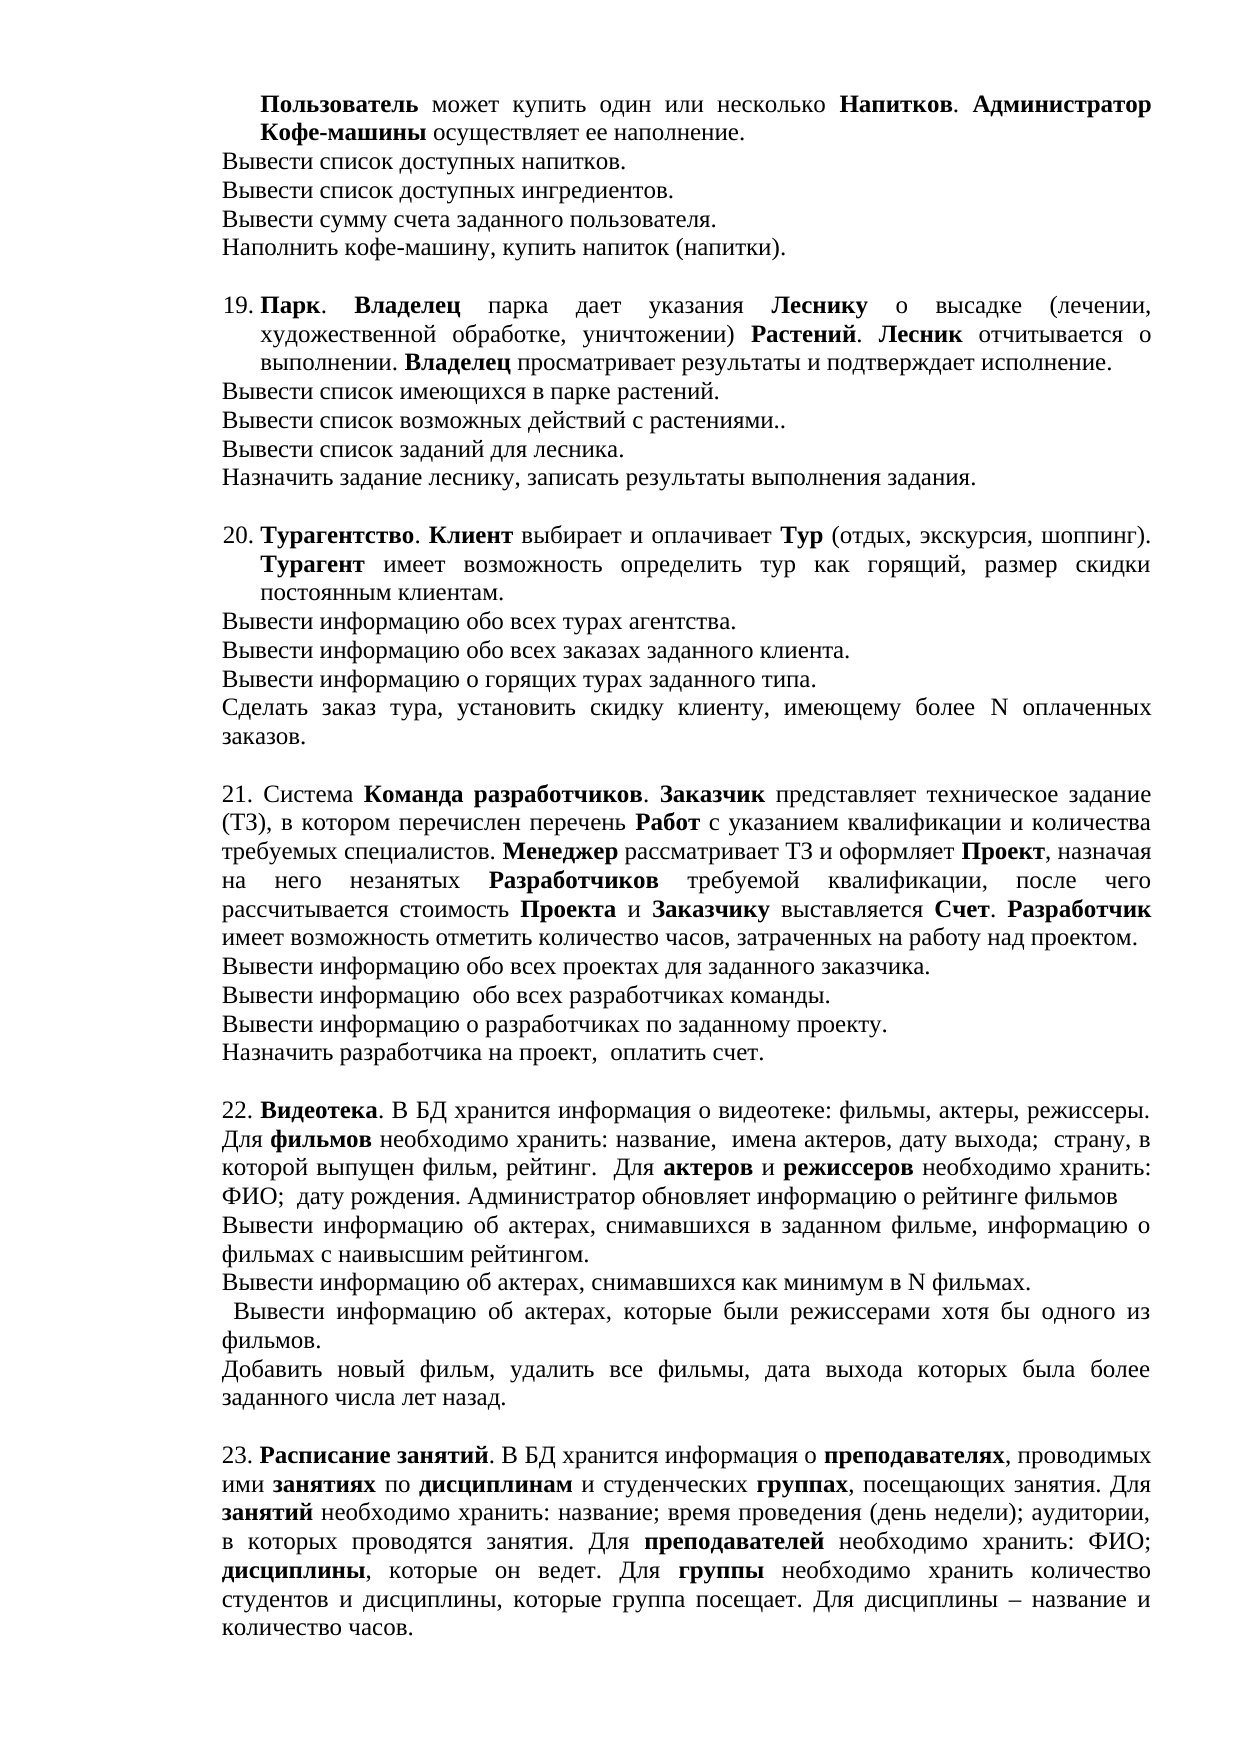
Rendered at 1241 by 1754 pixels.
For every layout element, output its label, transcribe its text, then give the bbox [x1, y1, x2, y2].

text 23. Расписание занятий. В БД хранится информация о преподавателях, проводимых ими занятиях по дисциплинам и студенческих группах, посещающих занятия. Для занятий необходимо хранить: название; время проведения (день недели); аудитории, в которых проводятся занятия. Для преподавателей необходимо хранить: ФИО; дисциплины, которые он ведет. Для группы необходимо хранить количество студентов и дисциплины, которые группа посещает. Для дисциплины – название и количество часов. [222, 1440, 1152, 1641]
text Вывести информацию обо всех разработчиках команды. [222, 980, 1152, 1009]
text Вывести информацию обо всех заказах заданного клиента. [222, 635, 1152, 664]
text 22. Видеотека. В БД хранится информация о видеотеке: фильмы, актеры, режиссеры. Для фильмов необходимо хранить: название, имена актеров, дату выхода; страну, в которой выпущен фильм, рейтинг. Для актеров и режиссеров необходимо хранить: ФИО; дату рождения. Администратор обновляет информацию о рейтинге фильмов [222, 1095, 1152, 1210]
text Вывести сумму счета заданного пользователя. [222, 204, 1152, 232]
text Вывести список возможных действий с растениями.. [222, 405, 1152, 434]
text Вывести список доступных напитков. [222, 146, 1152, 175]
text Назначить разработчика на проект, оплатить счет. [222, 1037, 1152, 1066]
text Вывести информацию о разработчиках по заданному проекту. [222, 1009, 1152, 1037]
list Пользователь может купить один или несколько Напитков. Администратор Кофе-машины осуществляет ее наполнение. [223, 89, 1152, 146]
text Вывести информацию обо всех турах агентства. [222, 606, 1152, 635]
text Вывести информацию обо всех проектах для заданного заказчика. [222, 951, 1152, 980]
text Вывести информацию об актерах, снимавшихся как минимум в N фильмах. [222, 1267, 1152, 1296]
text Наполнить кофе-машину, купить напиток (напитки). [222, 232, 1152, 261]
list Турагентство. Клиент выбирает и оплачивает Тур (отдых, экскурсия, шоппинг). Турагент имеет возможность определить тур как горящий, размер скидки постоянным клиентам. [223, 520, 1152, 606]
text Вывести список заданий для лесника. [222, 434, 1152, 462]
text Добавить новый фильм, удалить все фильмы, дата выхода которых была более заданного числа лет назад. [222, 1354, 1152, 1411]
text Вывести информацию о горящих турах заданного типа. [222, 664, 1152, 692]
text Вывести информацию об актерах, которые были режиссерами хотя бы одного из фильмов. [222, 1296, 1152, 1354]
text Вывести список доступных ингредиентов. [222, 175, 1152, 204]
list Парк. Владелец парка дает указания Леснику о высадке (лечении, художественной обработке, уничтожении) Растений. Лесник отчитывается о выполнении. Владелец просматривает результаты и подтверждает исполнение. [223, 290, 1152, 376]
text Сделать заказ тура, установить скидку клиенту, имеющему более N оплаченных заказов. [222, 692, 1152, 750]
text Вывести список имеющихся в парке растений. [222, 376, 1152, 405]
text 21. Система Команда разработчиков. Заказчик представляет техническое задание (ТЗ), в котором перечислен перечень Работ с указанием квалификации и количества требуемых специалистов. Менеджер рассматривает ТЗ и оформляет Проект, назначая на него незанятых Разработчиков требуемой квалификации, после чего рассчитывается стоимость Проекта и Заказчику выставляется Счет. Разработчик имеет возможность отметить количество часов, затраченных на работу над проектом. [222, 779, 1152, 951]
text Вывести информацию об актерах, снимавшихся в заданном фильме, информацию о фильмах с наивысшим рейтингом. [222, 1210, 1152, 1267]
text Назначить задание леснику, записать результаты выполнения задания. [222, 462, 1152, 491]
